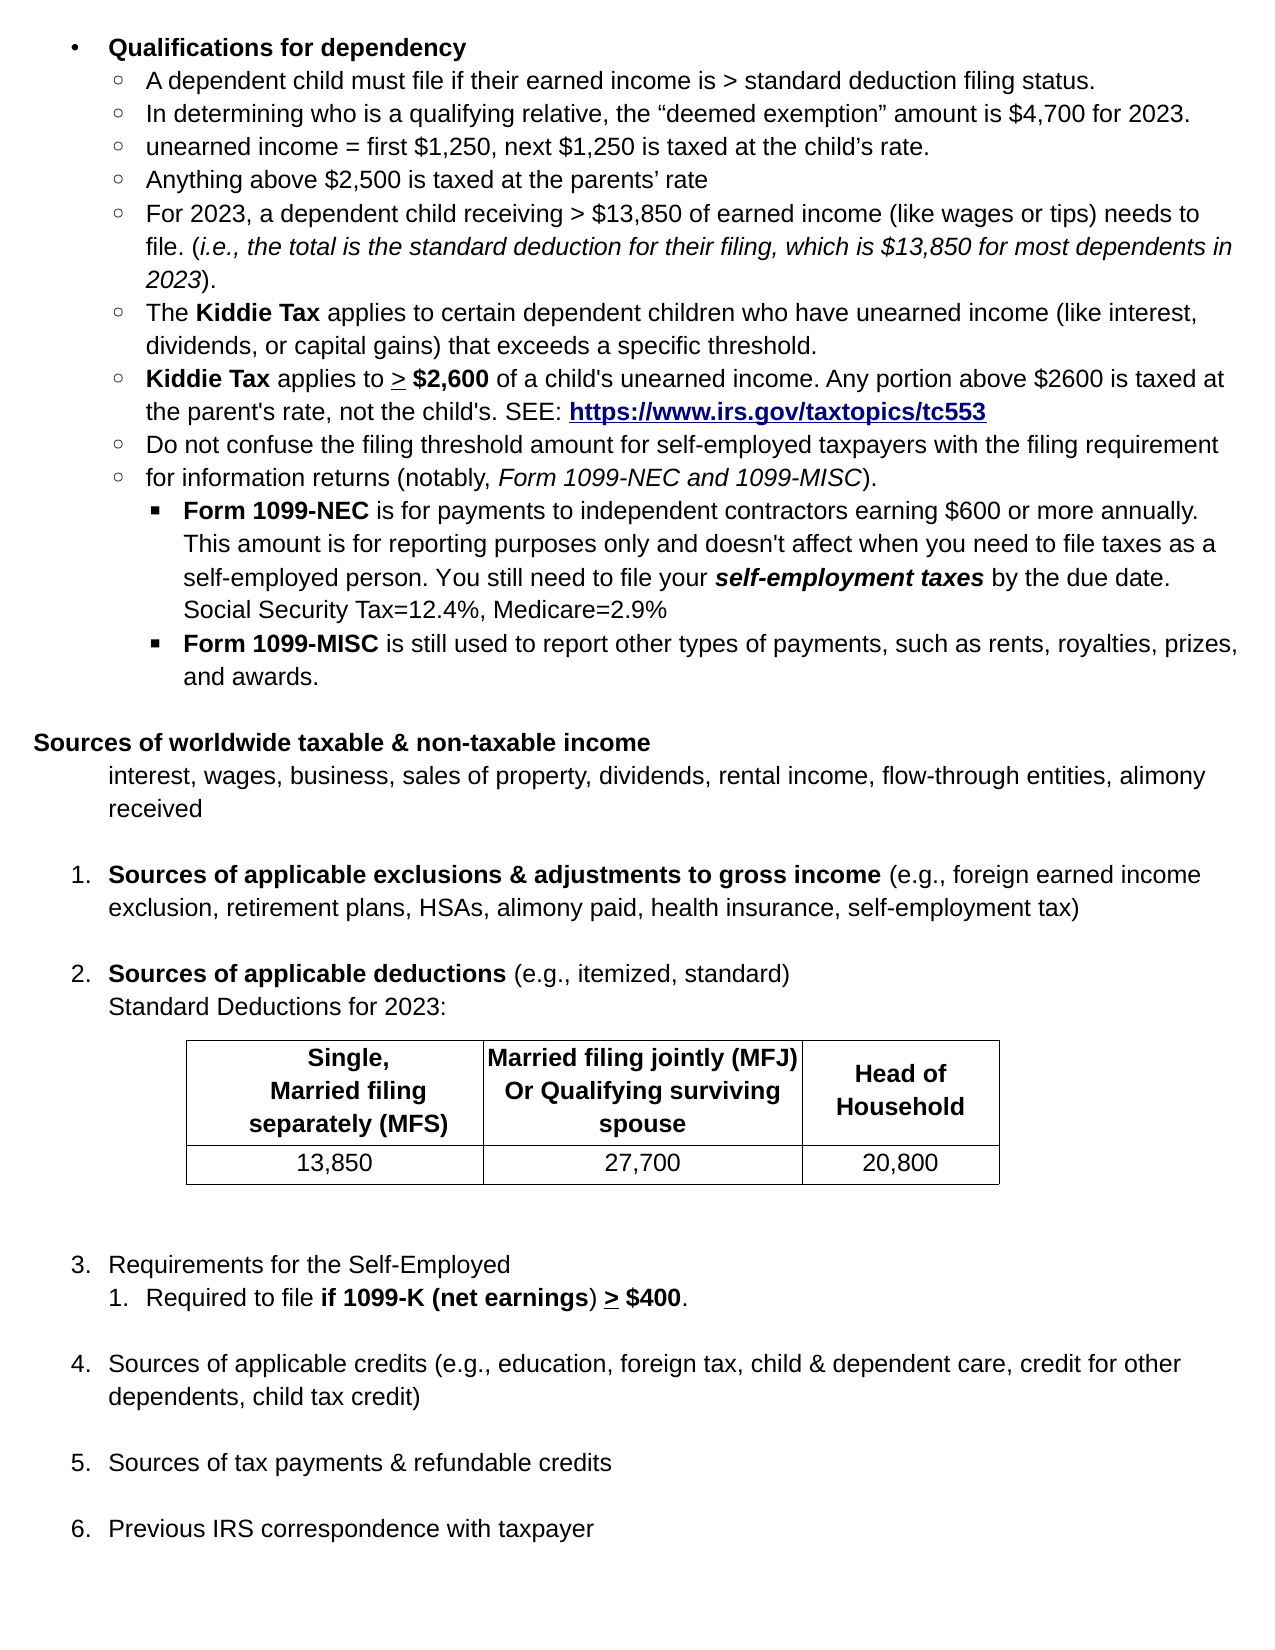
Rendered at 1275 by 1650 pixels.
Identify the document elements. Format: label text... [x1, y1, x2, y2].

list Standard Deductions for 2023: [71, 992, 1242, 1021]
list interest, wages, business, sales of property, dividends, rental income, flow-through entities, alimony received [71, 761, 1242, 856]
table_header Single, Married filing separately (MFS) [187, 1041, 483, 1145]
list Kiddie Tax applies to > $2,600 of a child's unearned income. Any portion above $2600 is taxed at the parent's rate, not the child's. SEE: https://www.irs.gov/taxtopics/tc553 [108, 364, 1242, 426]
list Anything above $2,500 is taxed at the parents’ rate [108, 166, 1242, 194]
table_header Married filing jointly (MFJ) Or Qualifying surviving spouse [484, 1041, 802, 1145]
list The Kiddie Tax applies to certain dependent children who have unearned income (like interest, dividends, or capital gains) that exceeds a specific threshold. [108, 298, 1242, 360]
list Requirements for the Self-Employed [71, 1250, 1242, 1279]
list Sources of applicable deductions (e.g., itemized, standard) [71, 959, 1242, 988]
list Do not confuse the filing threshold amount for self-employed taxpayers with the filing requirement [108, 430, 1242, 459]
list Qualifications for dependency [71, 33, 1242, 62]
list In determining who is a qualifying relative, the “deemed exemption” amount is $4,700 for 2023. [108, 99, 1242, 128]
list Sources of tax payments & refundable credits [71, 1448, 1242, 1510]
table_cell 27,700 [484, 1146, 802, 1184]
list A dependent child must file if their earned income is > standard deduction filing status. [108, 66, 1242, 95]
list Form 1099-MISC is still used to report other types of payments, such as rents, royalties, prizes, and awards. [146, 628, 1242, 690]
list For 2023, a dependent child receiving > $13,850 of earned income (like wages or tips) needs to file. (i.e., the total is the standard deduction for their filing, which is $13,850 for most dependents in 2023). [108, 199, 1242, 293]
table_cell 13,850 [187, 1146, 483, 1184]
list Sources of worldwide taxable & non-taxable income [33, 728, 1242, 756]
list Required to file if 1099-K (net earnings) > $400. [108, 1283, 1242, 1312]
table_header Head of Household [803, 1041, 999, 1145]
list Sources of applicable exclusions & adjustments to gross income (e.g., foreign earned income exclusion, retirement plans, HSAs, alimony paid, health insurance, self-employment tax) [71, 860, 1242, 954]
list Previous IRS correspondence with taxpayer [71, 1514, 1242, 1576]
list Sources of applicable credits (e.g., education, foreign tax, child & dependent care, credit for other dependents, child tax credit) [71, 1349, 1242, 1444]
list unearned income = first $1,250, next $1,250 is taxed at the child’s rate. [108, 132, 1242, 161]
list for information returns (notably, Form 1099-NEC and 1099-MISC). [108, 463, 1242, 492]
table_cell 20,800 [803, 1146, 999, 1184]
list Form 1099-NEC is for payments to independent contractors earning $600 or more annually. This amount is for reporting purposes only and doesn't affect when you need to file taxes as a self-employed person. You still need to file your self-employment taxes by the due date. Social Security Tax=12.4%, Medicare=2.9% [146, 496, 1242, 624]
